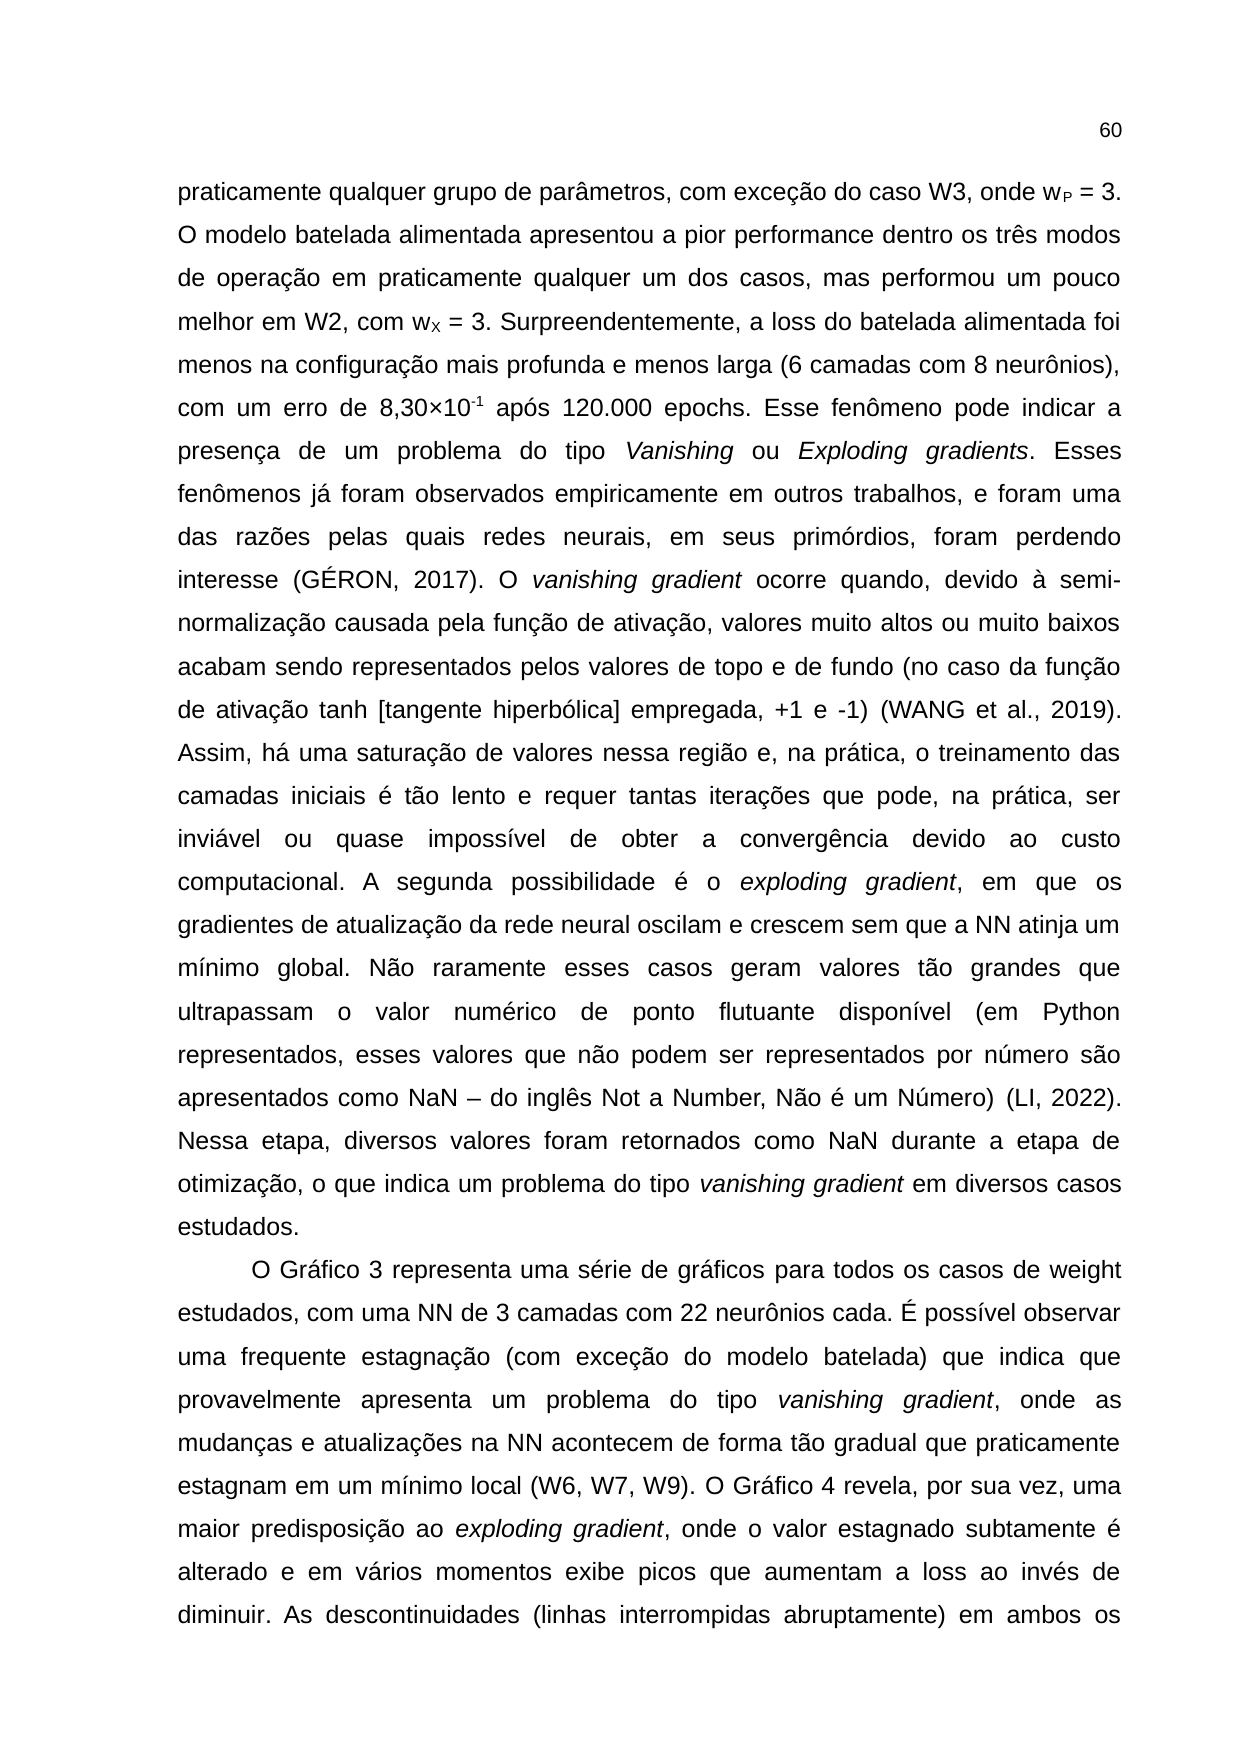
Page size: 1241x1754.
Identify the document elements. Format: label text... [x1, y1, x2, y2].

text O Gráfico 3 representa uma série de gráficos para todos os casos de weight estudados, com uma NN de 3 camadas com 22 neurônios cada. É possível observar uma frequente estagnação (com exceção do modelo batelada) que indica que provavelmente apresenta um problema do tipo vanishing gradient, onde as mudanças e atualizações na NN acontecem de forma tão gradual que praticamente estagnam em um mínimo local (W6, W7, W9). O Gráfico 4 revela, por sua vez, uma maior predisposição ao exploding gradient, onde o valor estagnado subtamente é alterado e em vários momentos exibe picos que aumentam a loss ao invés de diminuir. As descontinuidades (linhas interrompidas abruptamente) em ambos os [177, 1255, 1122, 1629]
text praticamente qualquer grupo de parâmetros, com exceção do caso W3, onde wP = 3. O modelo batelada alimentada apresentou a pior performance dentro os três modos de operação em praticamente qualquer um dos casos, mas performou um pouco melhor em W2, com wX = 3. Surpreendentemente, a loss do batelada alimentada foi menos na configuração mais profunda e menos larga (6 camadas com 8 neurônios), com um erro de 8,30×10-1 após 120.000 epochs. Esse fenômeno pode indicar a presença de um problema do tipo Vanishing ou Exploding gradients. Esses fenômenos já foram observados empiricamente em outros trabalhos, e foram uma das razões pelas quais redes neurais, em seus primórdios, foram perdendo interesse (GÉRON, 2017). O vanishing gradient ocorre quando, devido à semi-normalização causada pela função de ativação, valores muito altos ou muito baixos acabam sendo representados pelos valores de topo e de fundo (no caso da função de ativação tanh [tangente hiperbólica] empregada, +1 e -1) (WANG et al., 2019). Assim, há uma saturação de valores nessa região e, na prática, o treinamento das camadas iniciais é tão lento e requer tantas iterações que pode, na prática, ser inviável ou quase impossível de obter a convergência devido ao custo computacional. A segunda possibilidade é o exploding gradient, em que os gradientes de atualização da rede neural oscilam e crescem sem que a NN atinja um mínimo global. Não raramente esses casos geram valores tão grandes que ultrapassam o valor numérico de ponto flutuante disponível (em Python representados, esses valores que não podem ser representados por número são apresentados como NaN – do inglês Not a Number, Não é um Número) (LI, 2022). Nessa etapa, diversos valores foram retornados como NaN durante a etapa de otimização, o que indica um problema do tipo vanishing gradient em diversos casos estudados. [177, 177, 1122, 1241]
